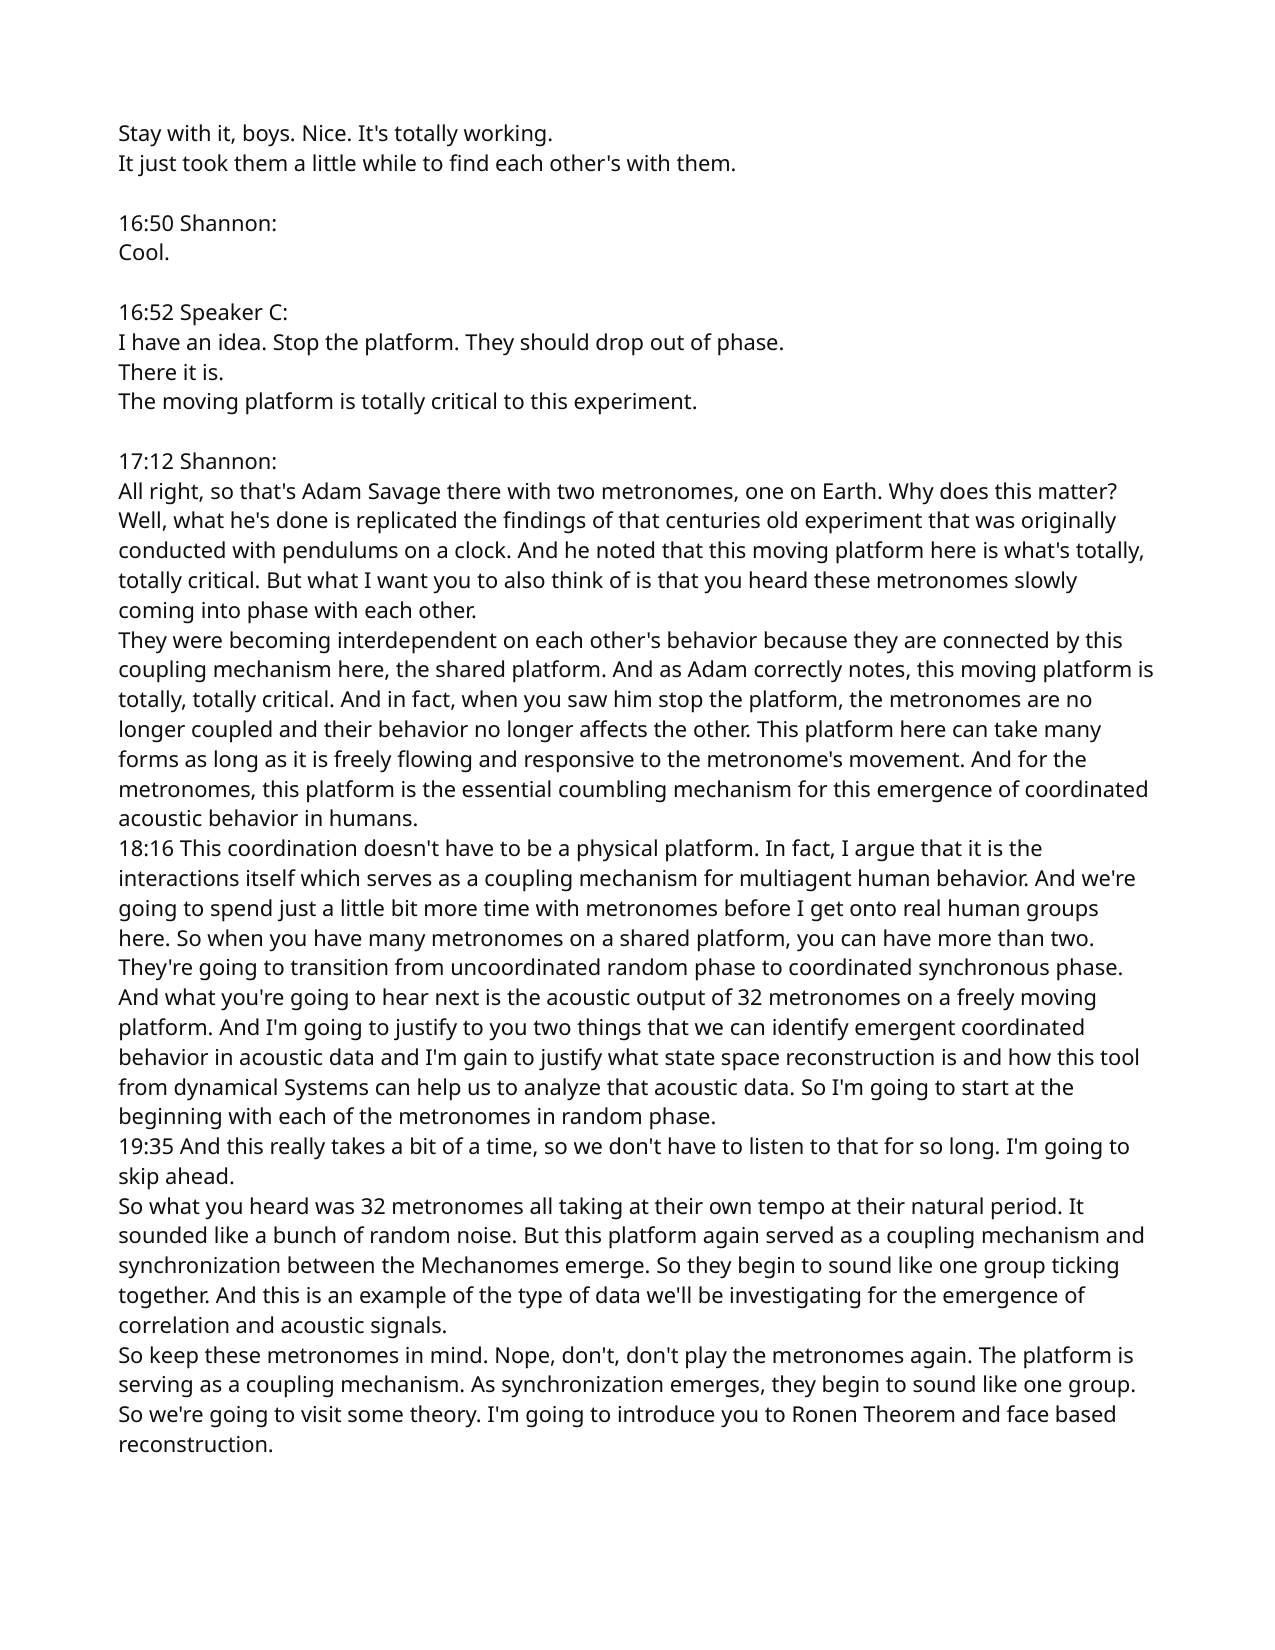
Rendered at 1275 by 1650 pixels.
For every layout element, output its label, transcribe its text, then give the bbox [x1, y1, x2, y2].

text 18:16 This coordination doesn't have to be a physical platform. In fact, I argue that it is the interactions itself which serves as a coupling mechanism for multiagent human behavior. And we're going to spend just a little bit more time with metronomes before I get onto real human groups here. So when you have many metronomes on a shared platform, you can have more than two. They're going to transition from uncoordinated random phase to coordinated synchronous phase. [118, 833, 1157, 982]
text And what you're going to hear next is the acoustic output of 32 metronomes on a freely moving platform. And I'm going to justify to you two things that we can identify emergent coordinated behavior in acoustic data and I'm gain to justify what state space reconstruction is and how this tool from dynamical Systems can help us to analyze that acoustic data. So I'm going to start at the beginning with each of the metronomes in random phase. [118, 982, 1157, 1131]
text 16:50 Shannon: [118, 207, 1157, 237]
text Stay with it, boys. Nice. It's totally working. [118, 118, 1157, 148]
text The moving platform is totally critical to this experiment. [118, 386, 1157, 416]
text So keep these metronomes in mind. Nope, don't, don't play the metronomes again. The platform is serving as a coupling mechanism. As synchronization emerges, they begin to sound like one group. [118, 1339, 1157, 1399]
text So what you heard was 32 metronomes all taking at their own tempo at their natural period. It sounded like a bunch of random noise. But this platform again served as a coupling mechanism and synchronization between the Mechanomes emerge. So they begin to sound like one group ticking together. And this is an example of the type of data we'll be investigating for the emergence of correlation and acoustic signals. [118, 1191, 1157, 1339]
text All right, so that's Adam Savage there with two metronomes, one on Earth. Why does this matter? Well, what he's done is replicated the findings of that centuries old experiment that was originally conducted with pendulums on a clock. And he noted that this moving platform here is what's totally, totally critical. But what I want you to also think of is that you heard these metronomes slowly coming into phase with each other. [118, 476, 1157, 624]
text 16:52 Speaker C: [118, 297, 1157, 327]
text It just took them a little while to find each other's with them. [118, 148, 1157, 178]
text 19:35 And this really takes a bit of a time, so we don't have to listen to that for so long. I'm going to skip ahead. [118, 1131, 1157, 1191]
text There it is. [118, 356, 1157, 386]
text So we're going to visit some theory. I'm going to introduce you to Ronen Theorem and face based reconstruction. [118, 1399, 1157, 1459]
text Cool. [118, 237, 1157, 267]
text They were becoming interdependent on each other's behavior because they are connected by this coupling mechanism here, the shared platform. And as Adam correctly notes, this moving platform is totally, totally critical. And in fact, when you saw him stop the platform, the metronomes are no longer coupled and their behavior no longer affects the other. This platform here can take many forms as long as it is freely flowing and responsive to the metronome's movement. And for the metronomes, this platform is the essential coumbling mechanism for this emergence of coordinated acoustic behavior in humans. [118, 624, 1157, 833]
text I have an idea. Stop the platform. They should drop out of phase. [118, 327, 1157, 356]
text 17:12 Shannon: [118, 446, 1157, 476]
